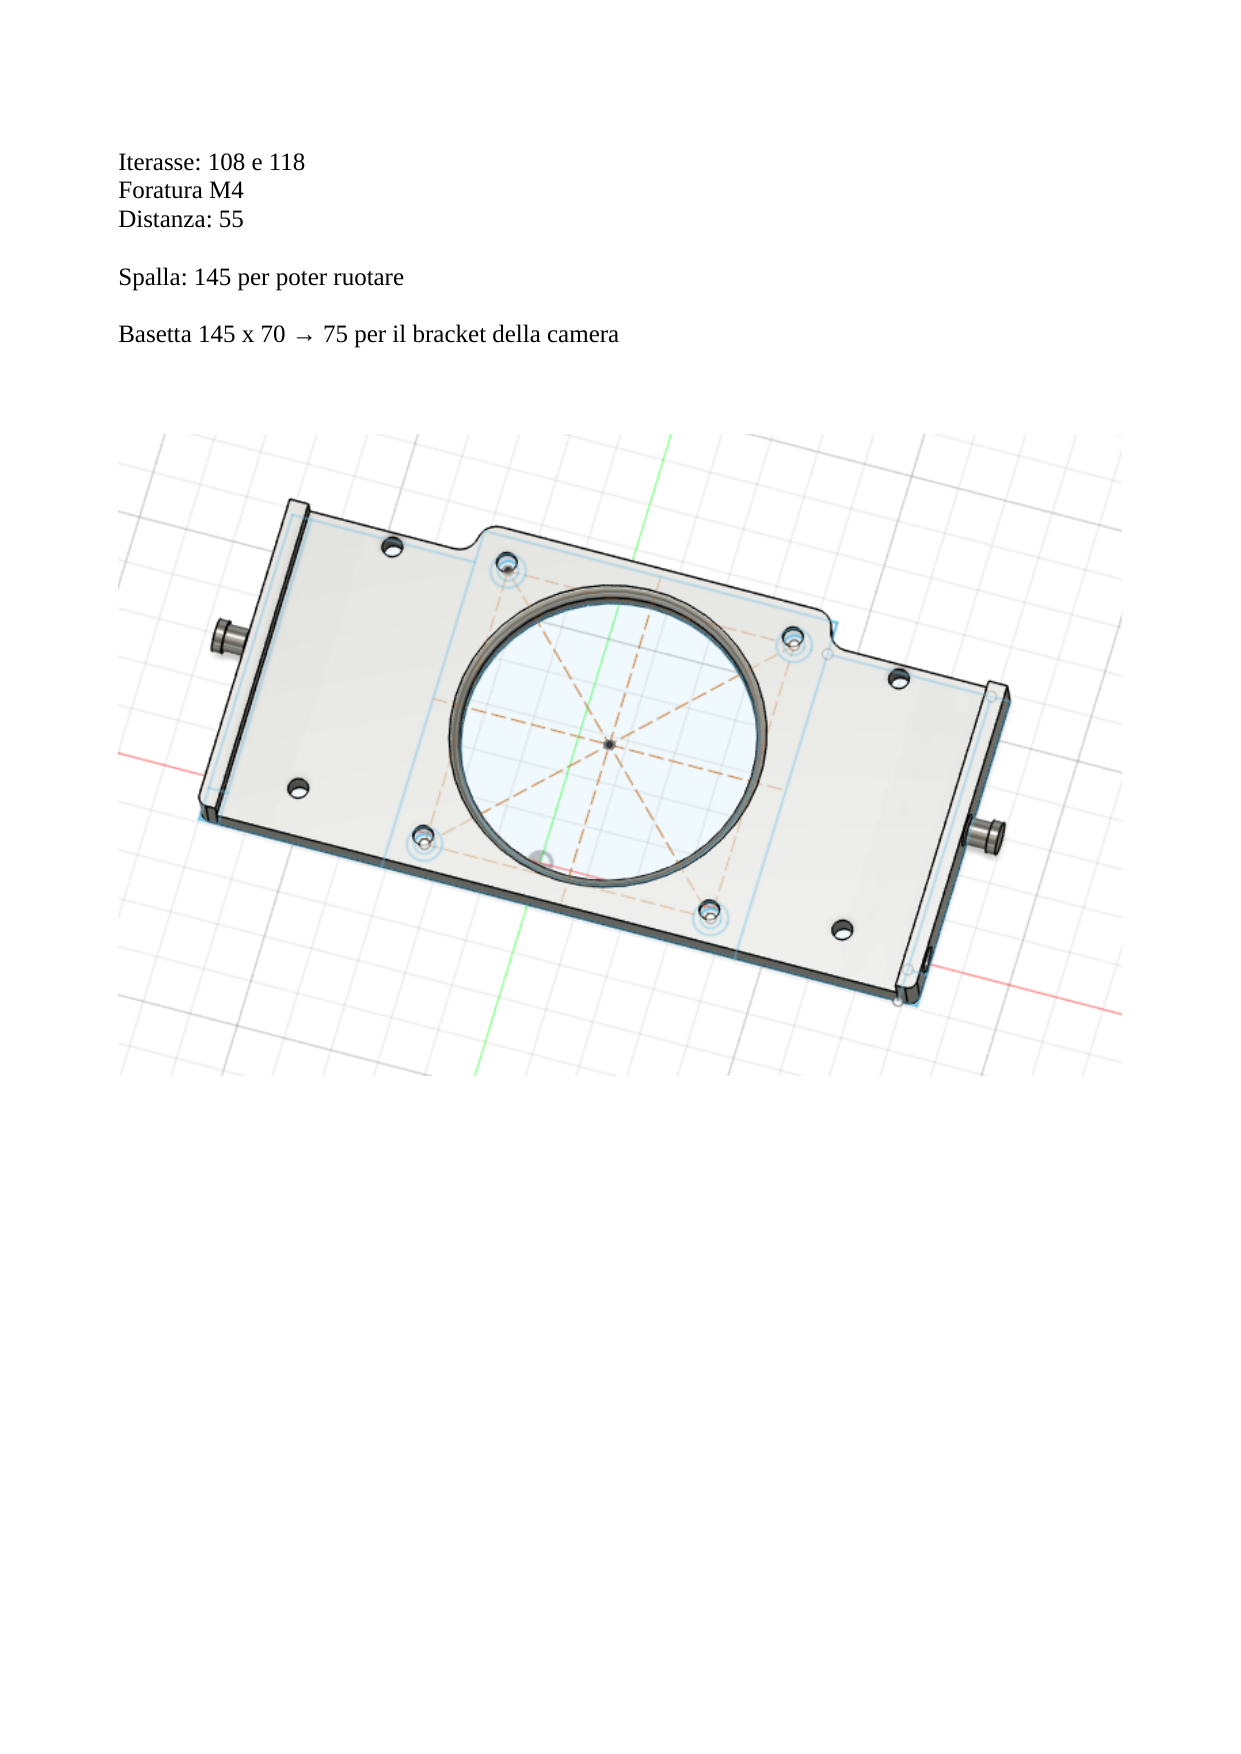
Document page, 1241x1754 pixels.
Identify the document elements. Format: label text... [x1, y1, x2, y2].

text Foratura M4 [118, 176, 1122, 204]
text Iterasse: 108 e 118 [118, 147, 1122, 176]
text Distanza: 55 [118, 204, 1122, 233]
text Basetta 145 x 70 → 75 per il bracket della camera [118, 319, 1122, 348]
picture [118, 434, 1123, 1076]
text Spalla: 145 per poter ruotare [118, 262, 1122, 291]
